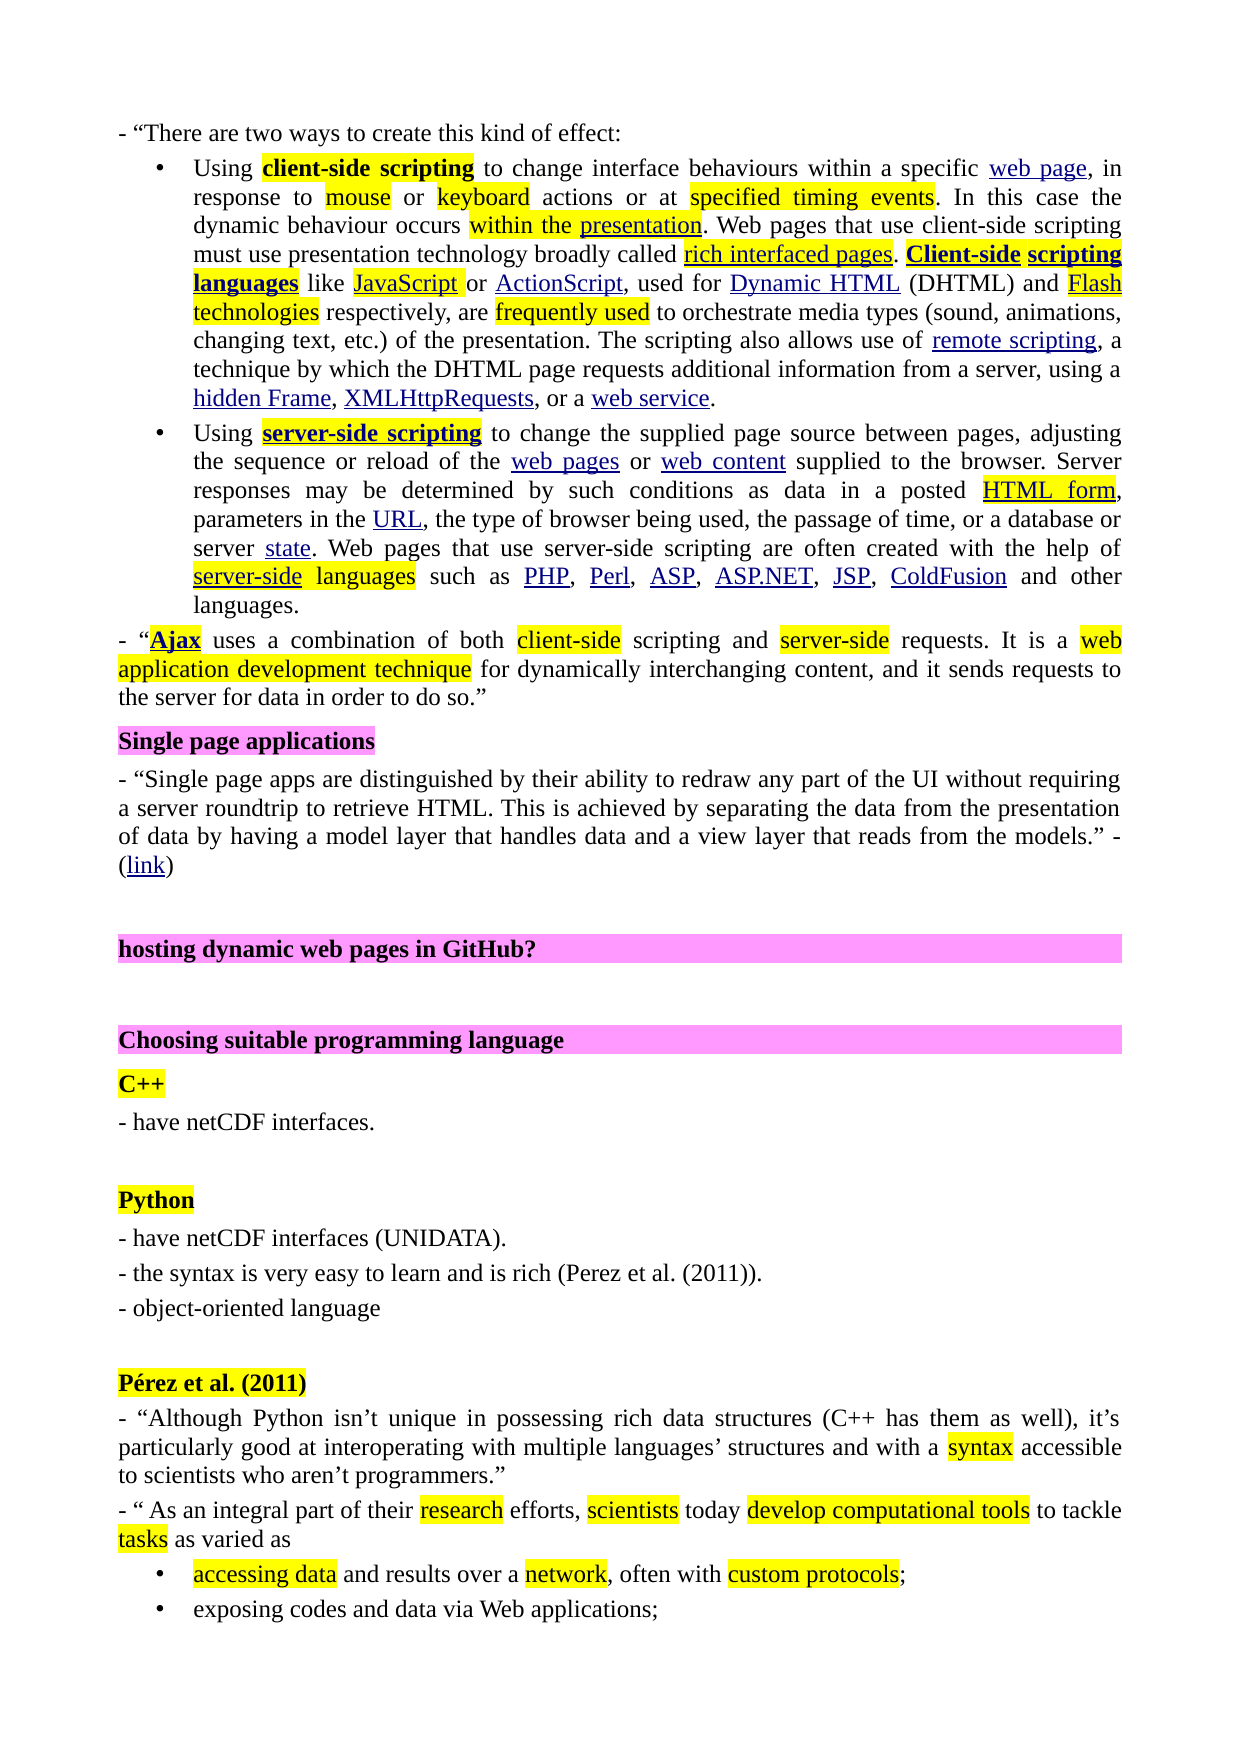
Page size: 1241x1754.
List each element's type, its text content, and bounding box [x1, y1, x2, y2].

list accessing data and results over a network, often with custom protocols; [156, 1559, 1122, 1588]
list Using client-side scripting to change interface behaviours within a specific web page, in response to mouse or keyboard actions or at specified timing events. In this case the dynamic behaviour occurs within the presentation. Web pages that use client-side scripting must use presentation technology broadly called rich interfaced pages. Client-side scripting languages like JavaScript or ActionScript, used for Dynamic HTML (DHTML) and Flash technologies respectively, are frequently used to orchestrate media types (sound, animations, changing text, etc.) of the presentation. The scripting also allows use of remote scripting, a technique by which the DHTML page requests additional information from a server, using a hidden Frame, XMLHttpRequests, or a web service. [156, 153, 1122, 412]
subtitle Pérez et al. (2011) [118, 1368, 1114, 1397]
text - object-oriented language [118, 1293, 1122, 1321]
text - “There are two ways to create this kind of effect: [118, 118, 1122, 147]
subtitle Python [118, 1185, 1122, 1214]
list Using server-side scripting to change the supplied page source between pages, adjusting the sequence or reload of the web pages or web content supplied to the browser. Server responses may be determined by such conditions as data in a posted HTML form, parameters in the URL, the type of browser being used, the passage of time, or a database or server state. Web pages that use server-side scripting are often created with the help of server-side languages such as PHP, Perl, ASP, ASP.NET, JSP, ColdFusion and other languages. [156, 418, 1122, 619]
subtitle Single page applications [375, 726, 1122, 755]
text - “Ajax uses a combination of both client-side scripting and server-side requests. It is a web application development technique for dynamically interchanging content, and it sends requests to the server for data in order to do so.” [118, 625, 1122, 711]
subtitle Choosing suitable programming language [118, 1025, 1122, 1054]
text - the syntax is very easy to learn and is rich (Perez et al. (2011)). [118, 1258, 1122, 1287]
subtitle C++ [118, 1069, 1122, 1098]
list exposing codes and data via Web applications; [156, 1594, 1122, 1622]
subtitle hosting dynamic web pages in GitHub? [118, 934, 1122, 963]
text - “Although Python isn’t unique in possessing rich data structures (C++ has them as well), it’s particularly good at interoperating with multiple languages’ structures and with a syntax accessible to scientists who aren’t programmers.” [118, 1403, 1122, 1489]
text - “ As an integral part of their research efforts, scientists today develop computational tools to tackle tasks as varied as [118, 1495, 1122, 1553]
text - “Single page apps are distinguished by their ability to redraw any part of the UI without requiring a server roundtrip to retrieve HTML. This is achieved by separating the data from the presentation of data by having a model layer that handles data and a view layer that reads from the models.” - (link) [118, 764, 1122, 879]
text - have netCDF interfaces. [118, 1107, 1122, 1136]
text - have netCDF interfaces (UNIDATA). [118, 1223, 1122, 1252]
